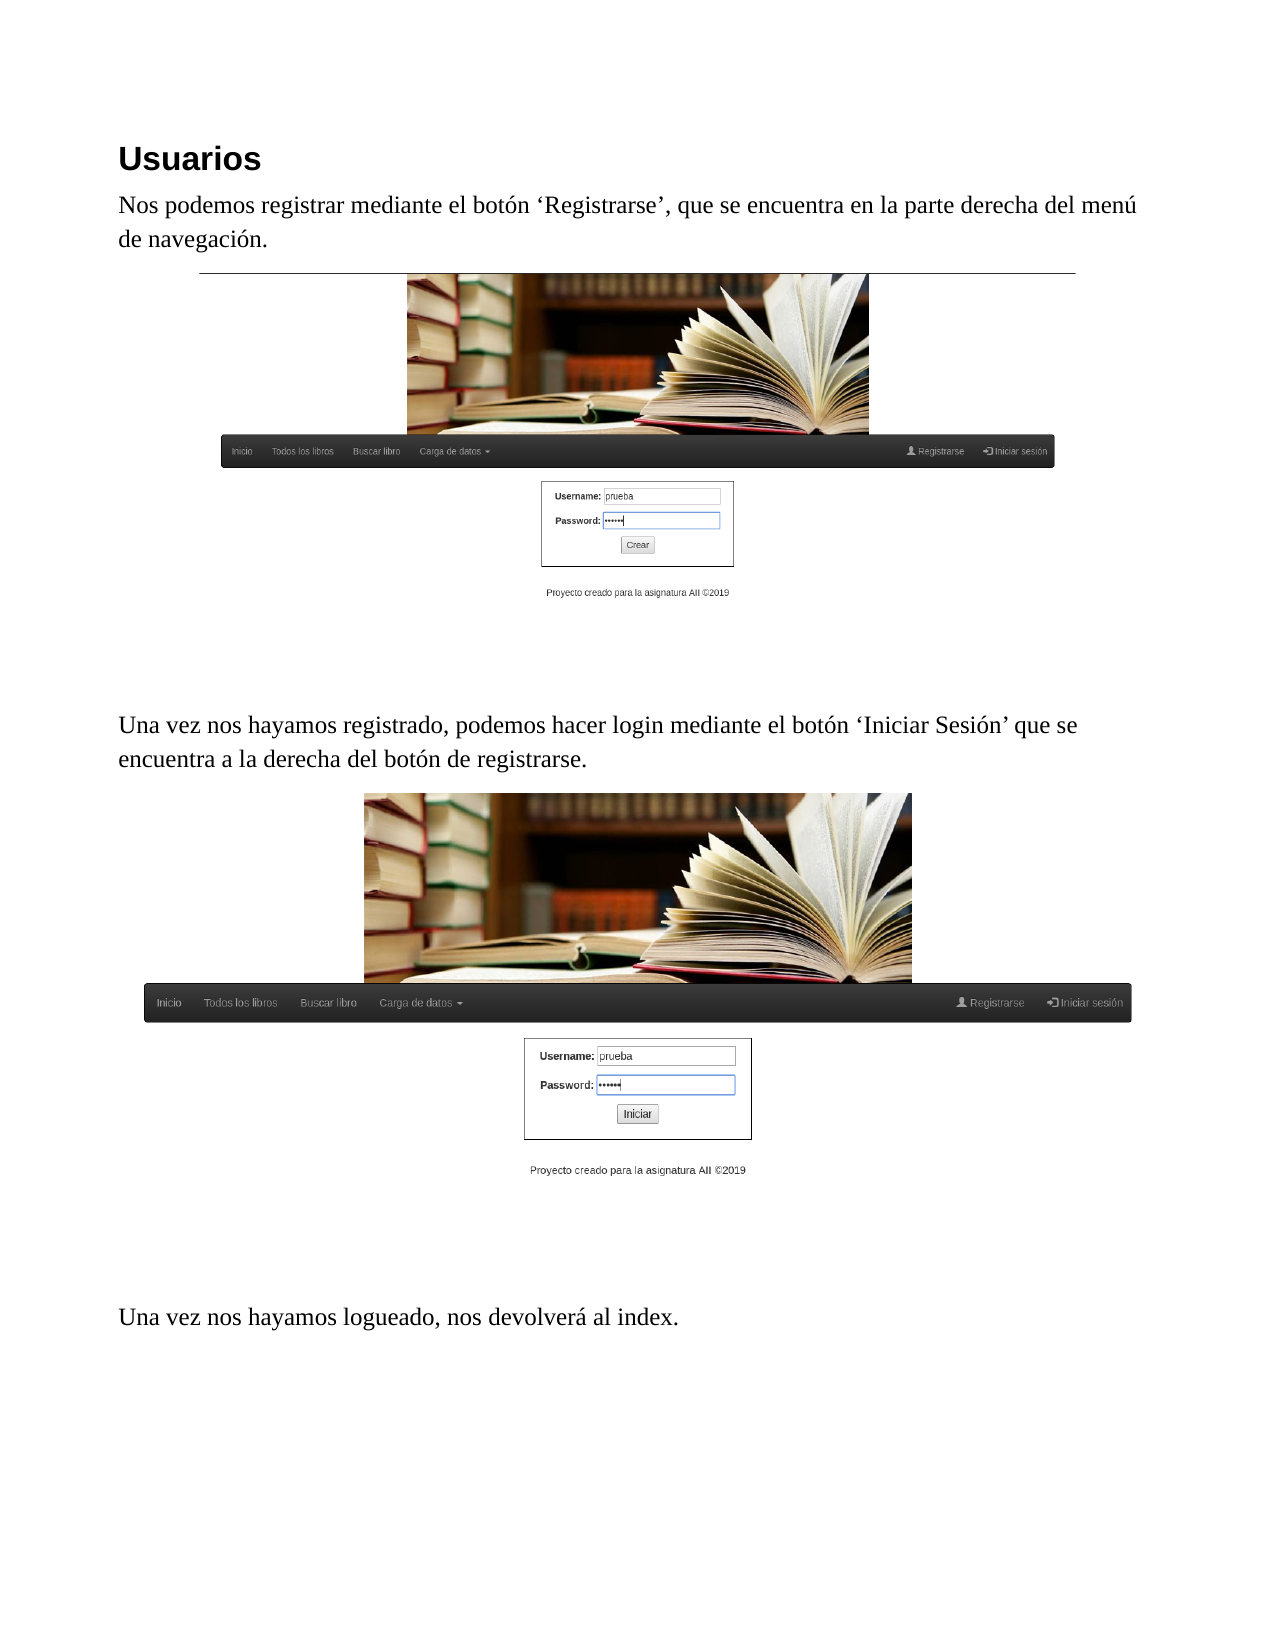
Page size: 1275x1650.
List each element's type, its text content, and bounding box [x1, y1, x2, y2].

text Una vez nos hayamos registrado, podemos hacer login mediante el botón ‘Iniciar Sesión’ que se encuentra a la derecha del botón de registrarse. [118, 274, 1157, 773]
text Nos podemos registrar mediante el botón ‘Registrarse’, que se encuentra en la parte derecha del menú de navegación. [118, 190, 1157, 253]
text Una vez nos hayamos logueado, nos devolverá al index. [118, 1297, 1157, 1331]
picture [199, 273, 1076, 704]
picture [118, 793, 1157, 1297]
subtitle Usuarios [118, 139, 1157, 178]
